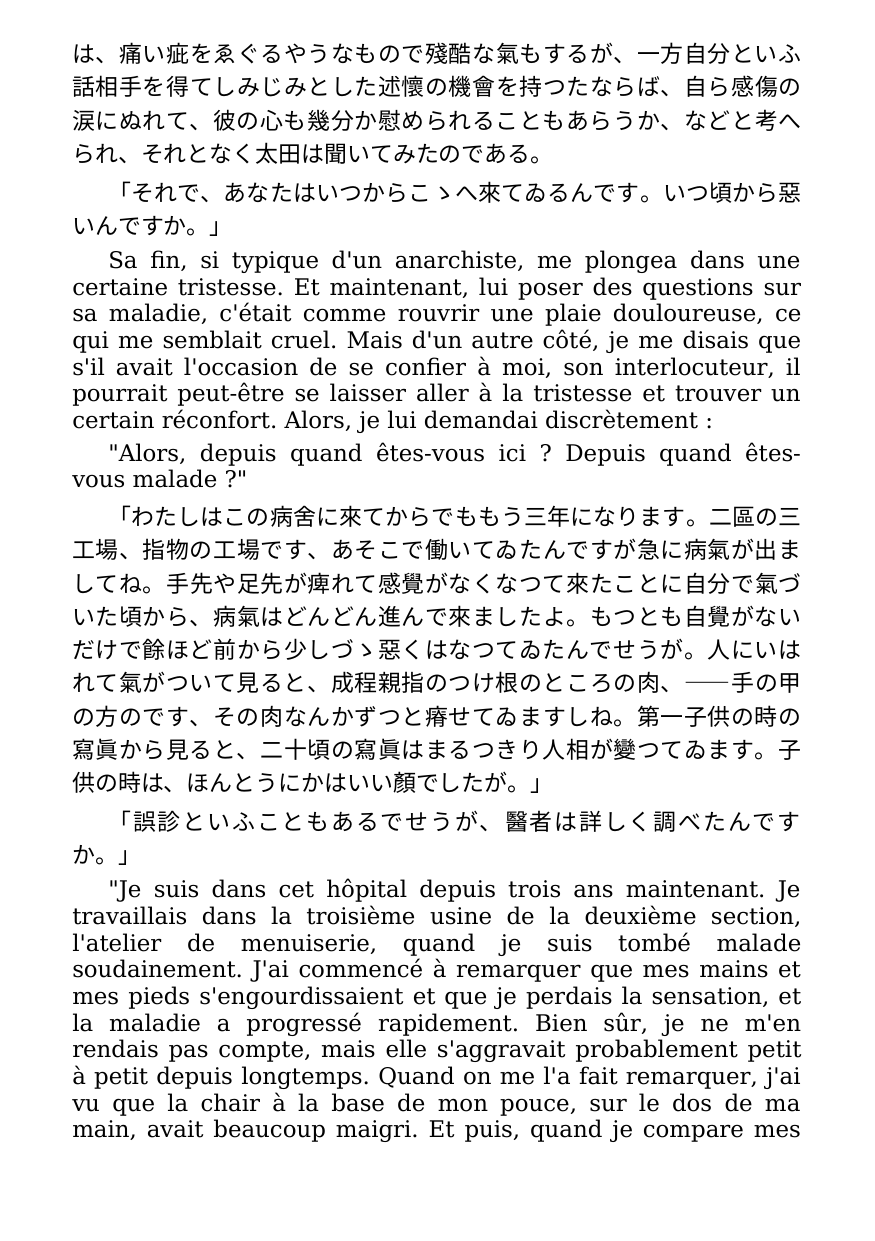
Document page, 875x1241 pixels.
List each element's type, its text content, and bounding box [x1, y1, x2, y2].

text 「わたしはこの病舍に來てからでももう三年になります。二區の三工場、指物の工場です、あそこで働いてゐたんですが急に病氣が出ましてね。手先や足先が痺れて感覺がなくなつて來たことに自分で氣づいた頃から、病氣はどんどん進んで來ましたよ。もつとも自覺がないだけで餘ほど前から少しづゝ惡くはなつてゐたんでせうが。人にいはれて氣がついて見ると、成程親指のつけ根のところの肉、――手の甲の方のです、その肉なんかずつと瘠せてゐますしね。第一子供の時の寫眞から見ると、二十頃の寫眞はまるつきり人相が變つてゐます。子供の時は、ほんとうにかはいい顏でしたが。」 [72, 499, 802, 798]
text 「それで、あなたはいつからこゝへ來てゐるんです。いつ頃から惡いんですか。」 [72, 175, 802, 241]
text "Alors, depuis quand êtes-vous ici ? Depuis quand êtes-vous malade ?" [72, 440, 802, 493]
text Sa fin, si typique d'un anarchiste, me plongea dans une certaine tristesse. Et maintenant, lui poser des questions sur sa maladie, c'était comme rouvrir une plaie douloureuse, ce qui me semblait cruel. Mais d'un autre côté, je me disais que s'il avait l'occasion de se confier à moi, son interlocuteur, il pourrait peut-être se laisser aller à la tristesse et trouver un certain réconfort. Alors, je lui demandai discrètement : [72, 247, 802, 434]
text は、痛い疵をゑぐるやうなもので殘酷な氣もするが、一方自分といふ話相手を得てしみじみとした述懷の機會を持つたならば、自ら感傷の涙にぬれて、彼の心も幾分か慰められることもあらうか、などと考へられ、それとなく太田は聞いてみたのである。 [72, 36, 802, 169]
text "Je suis dans cet hôpital depuis trois ans maintenant. Je travaillais dans la troisième usine de la deuxième section, l'atelier de menuiserie, quand je suis tombé malade soudainement. J'ai commencé à remarquer que mes mains et mes pieds s'engourdissaient et que je perdais la sensation, et la maladie a progressé rapidement. Bien sûr, je ne m'en rendais pas compte, mais elle s'aggravait probablement petit à petit depuis longtemps. Quand on me l'a fait remarquer, j'ai vu que la chair à la base de mon pouce, sur le dos de ma main, avait beaucoup maigri. Et puis, quand je compare mes [72, 877, 802, 1143]
text 「誤診といふこともあるでせうが、醫者は詳しく調べたんですか。」 [72, 804, 802, 871]
